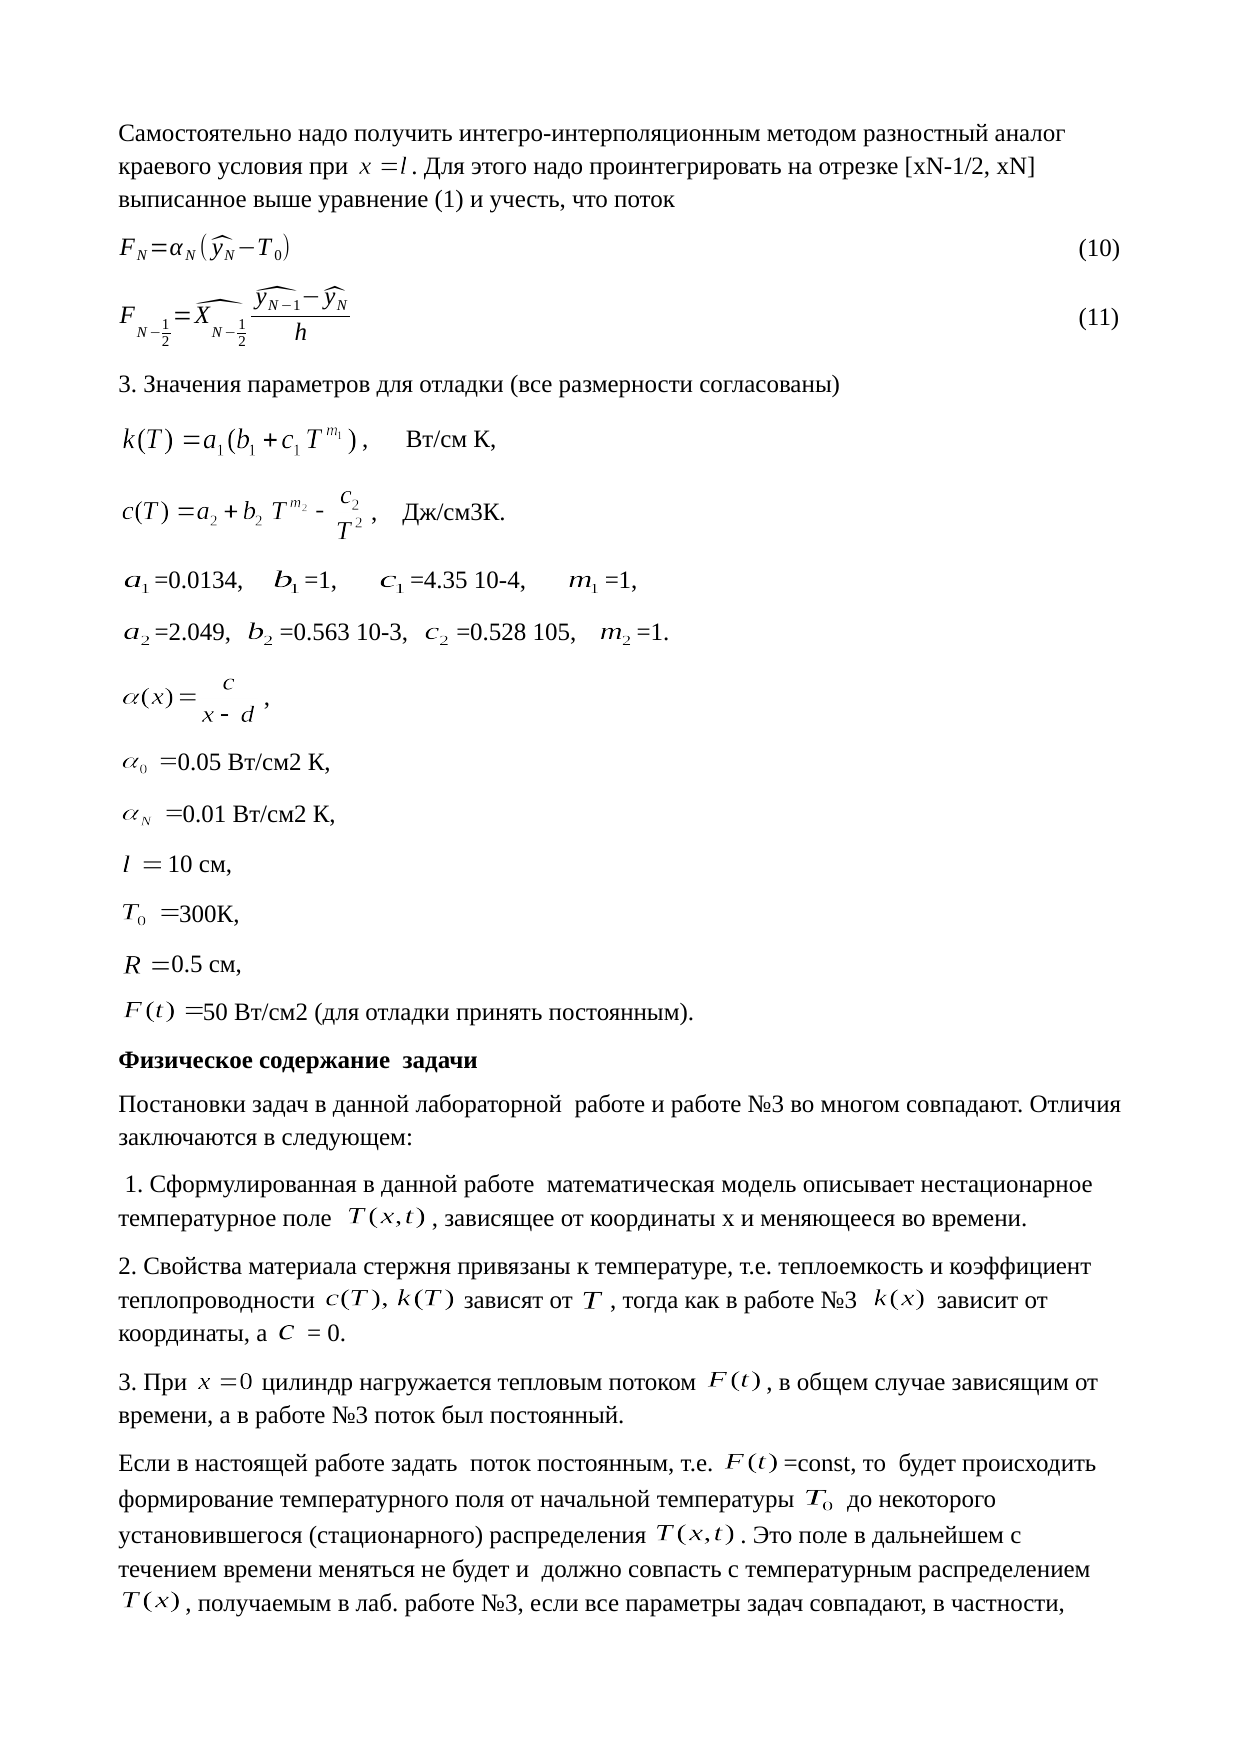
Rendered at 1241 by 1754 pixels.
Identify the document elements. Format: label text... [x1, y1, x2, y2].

text 50 Вт/см2 (для отладки принять постоянным). [118, 997, 1122, 1027]
text Физическое содержание задачи [118, 1046, 1122, 1074]
text 1. Сформулированная в данной работе математическая модель описывает нестационарное температурное поле , зависящее от координаты x и меняющееся во времени. [118, 1169, 1122, 1232]
text =0.0134, =1, =4.35 10-4, =1, [118, 563, 1122, 596]
text =2.049, =0.563 10-3, =0.528 105, =1. [118, 615, 1122, 648]
text 0.5 см, [118, 949, 1122, 978]
text 0.01 Вт/см2 К, [118, 797, 1122, 831]
text 300К, [118, 897, 1122, 930]
text (11) [118, 283, 1122, 351]
text , Дж/см3К. [118, 478, 1122, 544]
text 2. Свойства материала стержня привязаны к температуре, т.е. теплоемкость и коэффициент теплопроводности зависят от , тогда как в работе №3 зависит от координаты, а = 0. [118, 1251, 1122, 1347]
text (10) [118, 232, 1122, 264]
text 0.05 Вт/см2 К, [118, 745, 1122, 778]
text , [118, 667, 1122, 726]
text , Вт/см К, [118, 417, 1122, 459]
text Самостоятельно надо получить интегро-интерполяционным методом разностный аналог краевого условия при . Для этого надо проинтегрировать на отрезке [xN-1/2, xN] выписанное выше уравнение (1) и учесть, что поток [118, 118, 1122, 213]
text Постановки задач в данной лабораторной работе и работе №3 во многом совпадают. Отличия заключаются в следующем: [118, 1089, 1122, 1150]
text Если в настоящей работе задать поток постоянным, т.е. =const, то будет происходить формирование температурного поля от начальной температуры до некоторого установившегося (стационарного) распределения . Это поле в дальнейшем с течением времени меняться не будет и должно совпасть с температурным распределением , получаемым в лаб. работе №3, если все параметры задач совпадают, в частности, [118, 1448, 1122, 1617]
text 10 см, [118, 849, 1122, 878]
text 3. При цилиндр нагружается тепловым потоком , в общем случае зависящим от времени, а в работе №3 поток был постоянный. [118, 1366, 1122, 1429]
text 3. Значения параметров для отладки (все размерности согласованы) [118, 369, 1122, 398]
